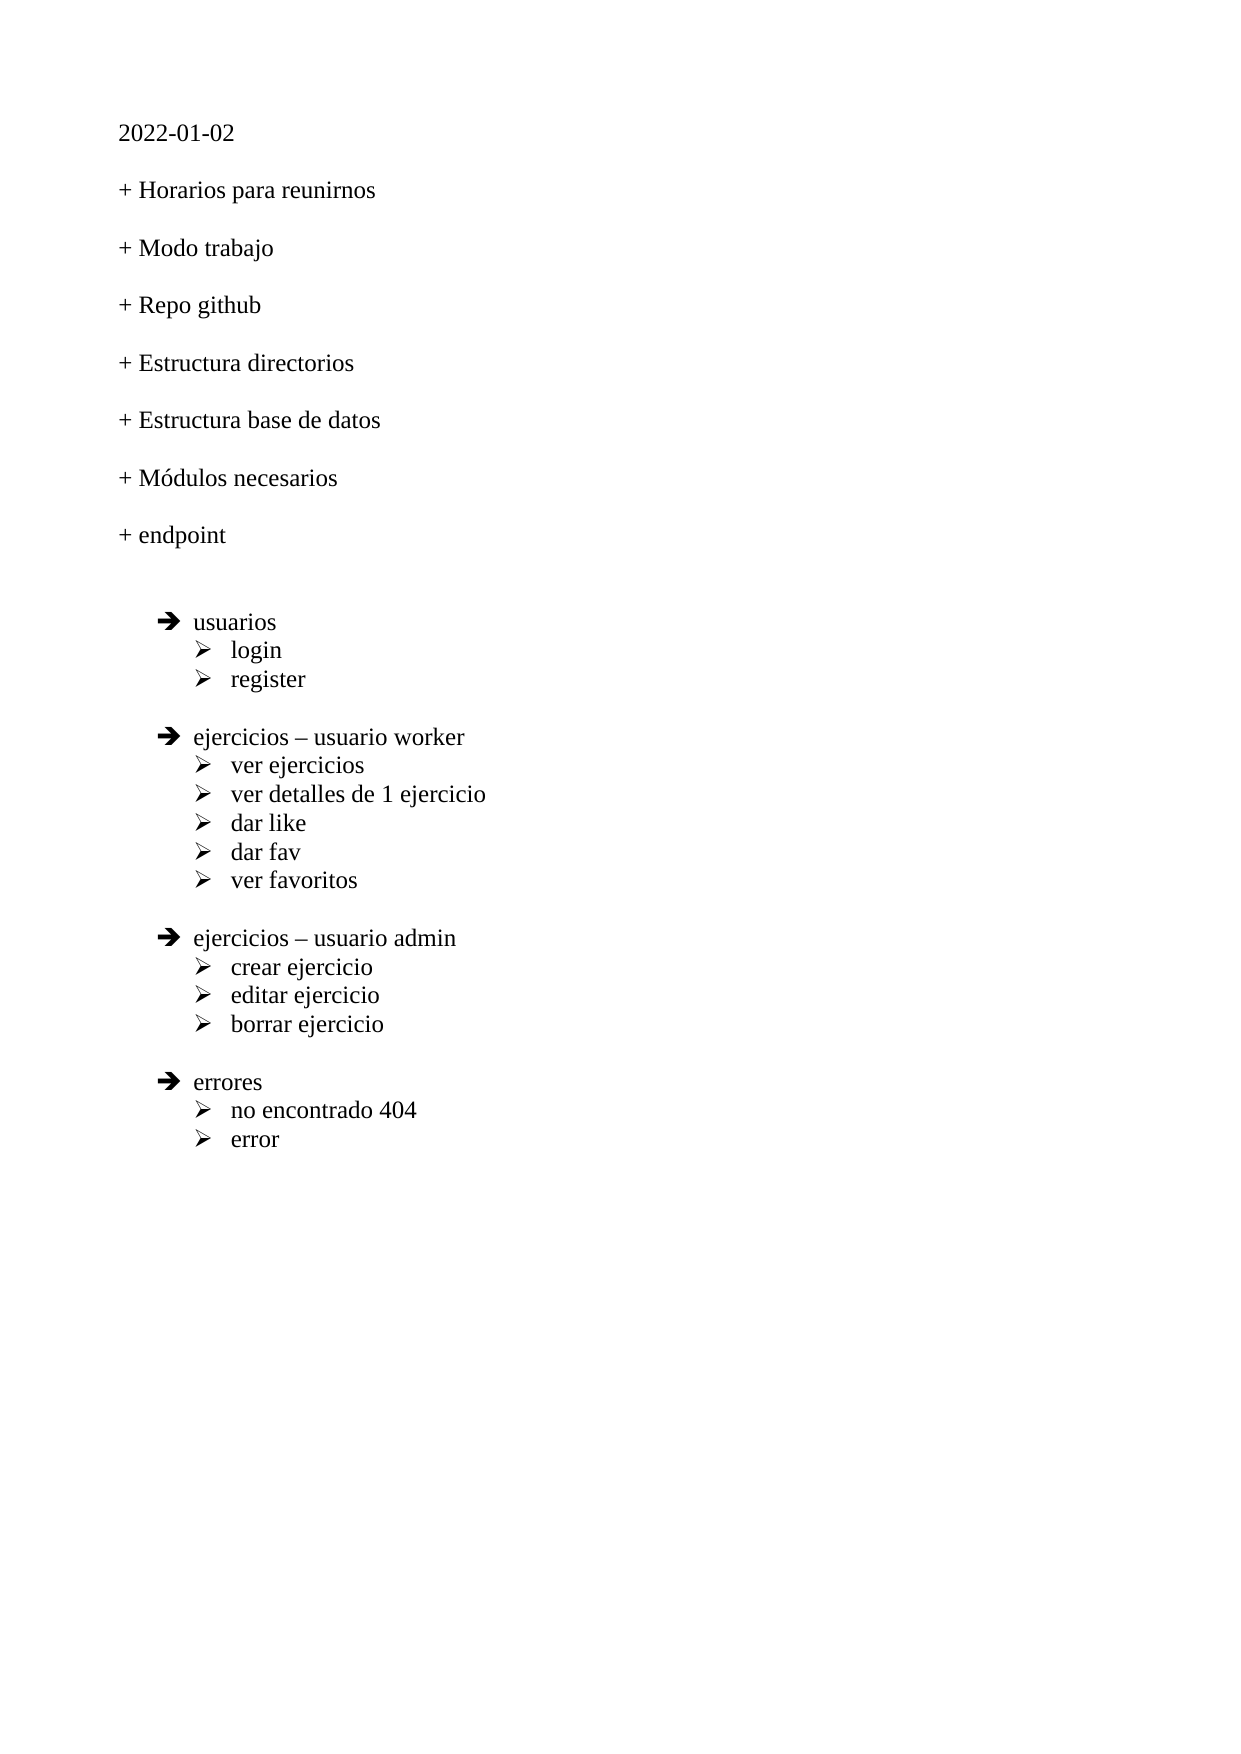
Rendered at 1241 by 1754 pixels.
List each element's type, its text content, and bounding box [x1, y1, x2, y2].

list error [193, 1124, 1122, 1153]
list ver favoritos [193, 866, 1122, 894]
list dar fav [193, 837, 1122, 866]
list register [193, 664, 1122, 693]
list borrar ejercicio [193, 1009, 1122, 1038]
list login [193, 636, 1122, 664]
text + endpoint [118, 521, 1122, 549]
list ejercicios – usuario admin [156, 923, 1122, 952]
text + Horarios para reunirnos [118, 176, 1122, 204]
text + Estructura base de datos [118, 406, 1122, 434]
text 2022-01-02 [118, 118, 1122, 147]
list ver ejercicios [193, 751, 1122, 779]
list ver detalles de 1 ejercicio [193, 779, 1122, 808]
list ejercicios – usuario worker [156, 722, 1122, 751]
text + Modo trabajo [118, 233, 1122, 262]
list editar ejercicio [193, 981, 1122, 1009]
text + Estructura directorios [118, 348, 1122, 377]
list crear ejercicio [193, 952, 1122, 981]
text + Repo github [118, 291, 1122, 319]
text + Módulos necesarios [118, 463, 1122, 492]
list usuarios [156, 607, 1122, 636]
list no encontrado 404 [193, 1096, 1122, 1124]
list errores [156, 1067, 1122, 1096]
list dar like [193, 808, 1122, 837]
